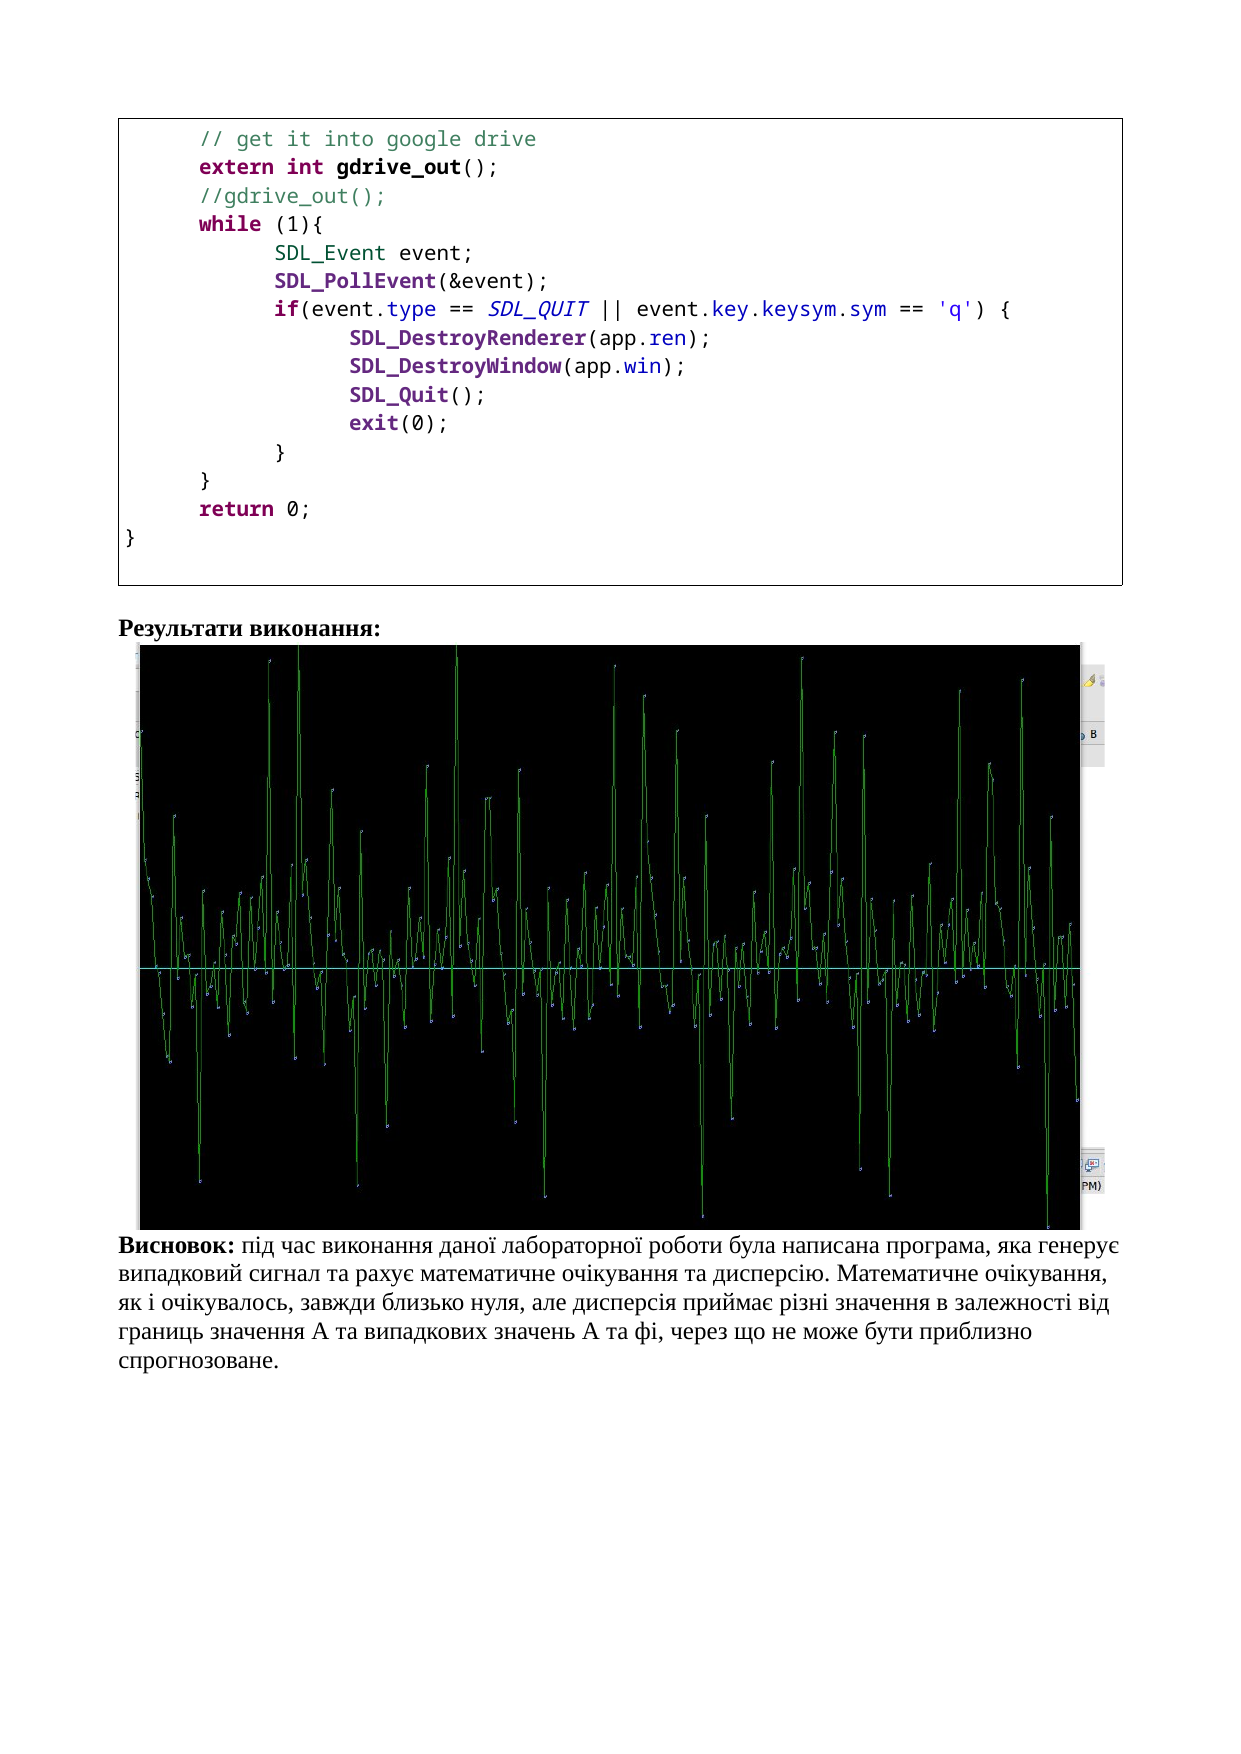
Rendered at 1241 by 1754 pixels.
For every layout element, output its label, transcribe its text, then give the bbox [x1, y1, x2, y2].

picture [135, 642, 1105, 1230]
table_header // get it into google drive extern int gdrive_out(); //gdrive_out(); while (1){ SDL_Event event; SDL_PollEvent(&event); if(event.type == SDL_QUIT || event.key.keysym.sym == 'q') { SDL_DestroyRenderer(app.ren); SDL_DestroyWindow(app.win); SDL_Quit(); exit(0); } } return 0; } [119, 119, 1122, 585]
text Висновок: під час виконання даної лабораторної роботи була написана програма, яка генерує випадковий сигнал та рахує математичне очікування та дисперсію. Математичне очікування, як і очікувалось, завжди близько нуля, але дисперсія приймає різні значення в залежності від границь значення А та випадкових значень А та фі, через що не може бути приблизно cпрогнозоване. [118, 642, 1122, 1373]
text Результати виконання: [118, 613, 1122, 642]
